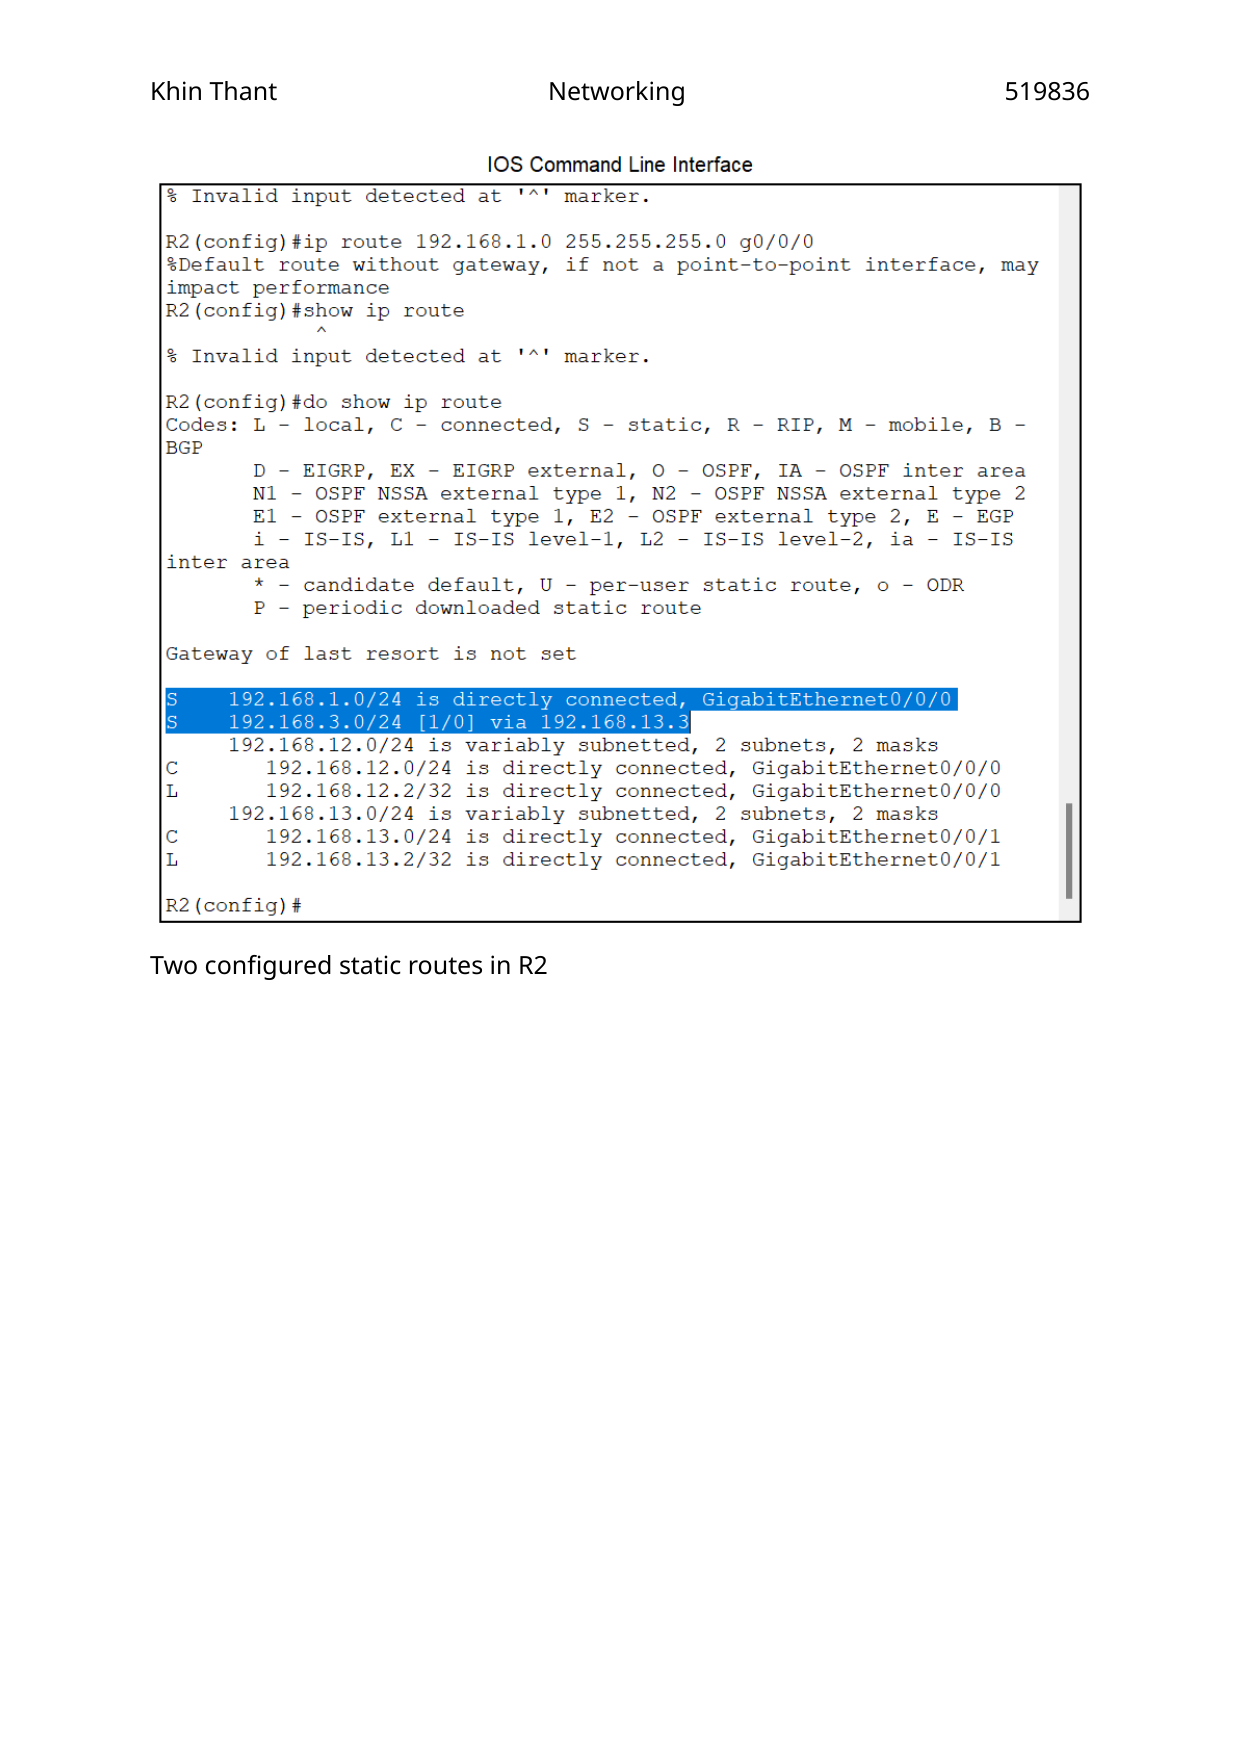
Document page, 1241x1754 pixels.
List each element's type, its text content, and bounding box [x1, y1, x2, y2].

text Two configured static routes in R2 [150, 948, 1090, 982]
